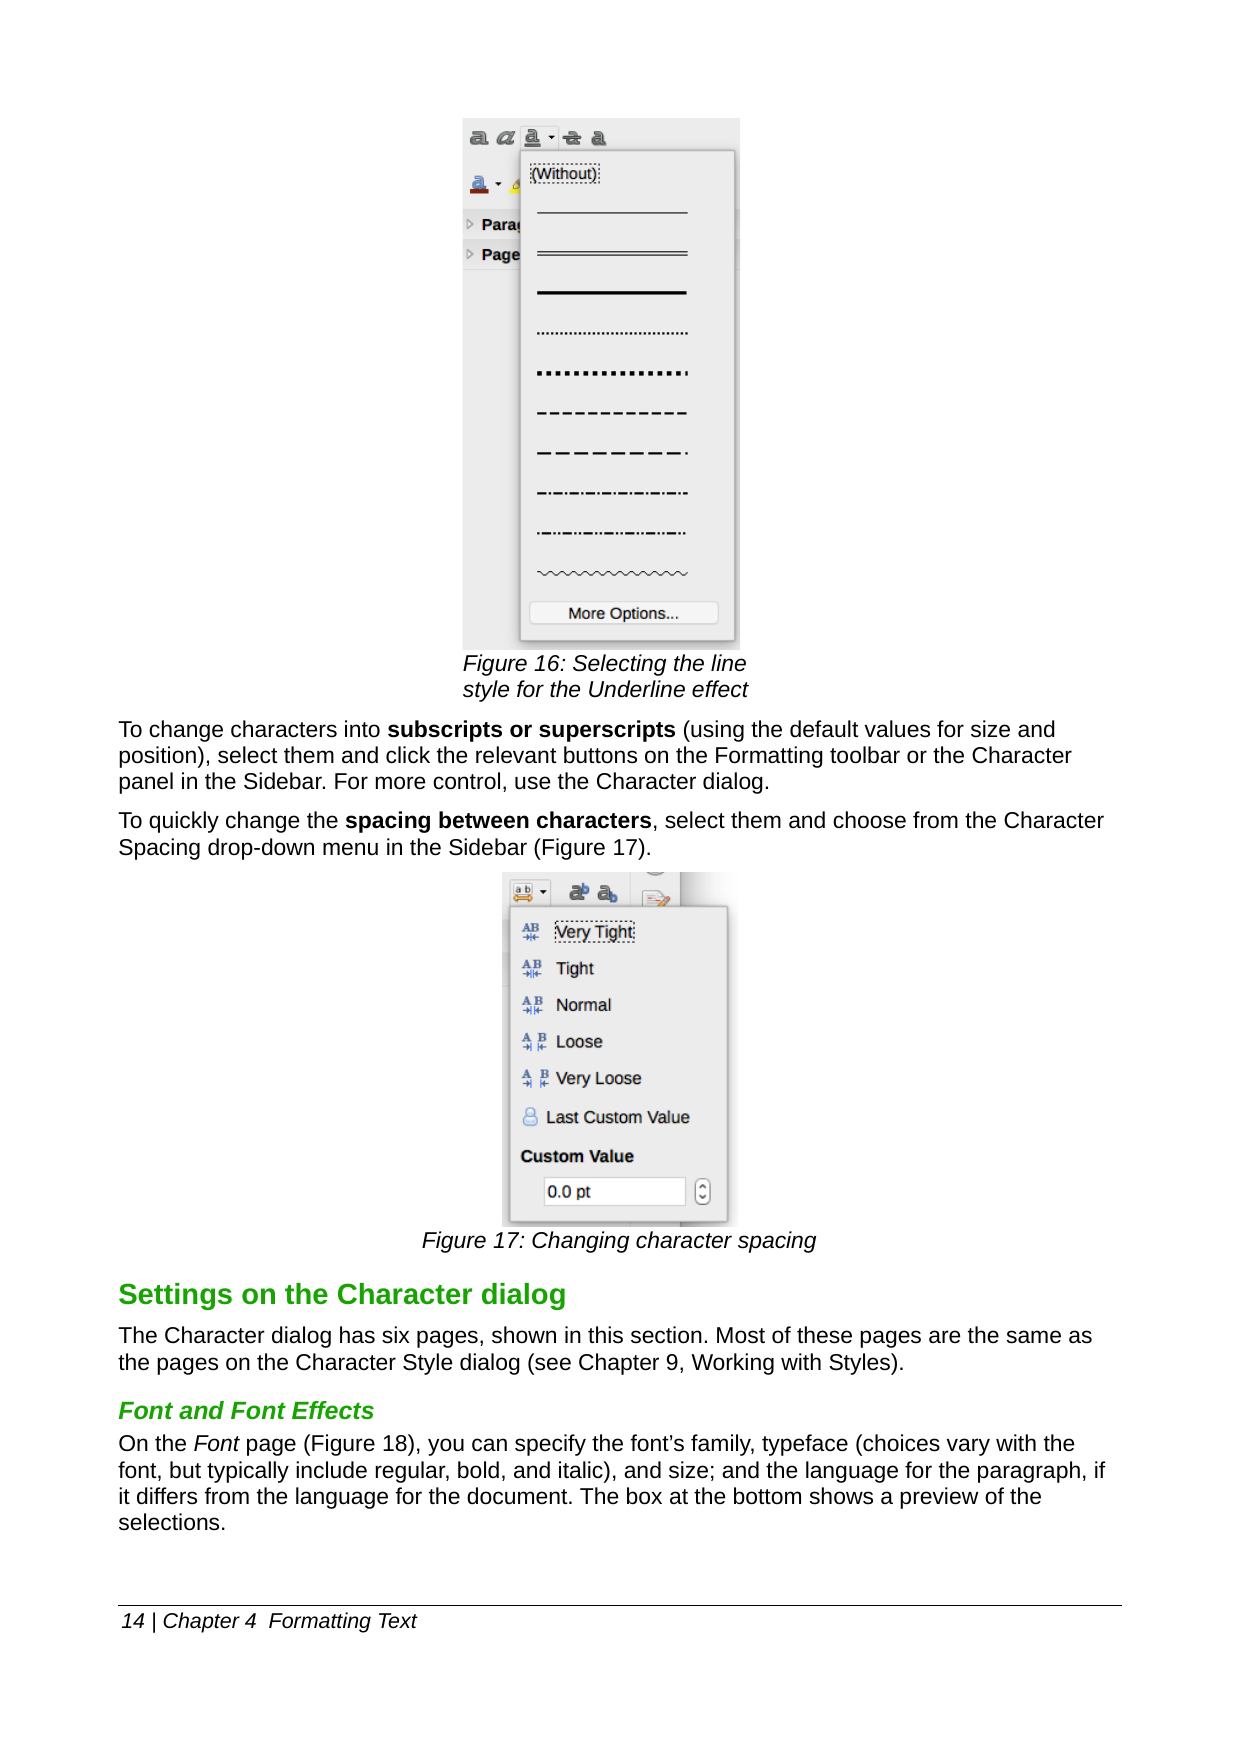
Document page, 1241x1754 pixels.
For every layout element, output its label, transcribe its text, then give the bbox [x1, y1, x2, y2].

text On the Font page (Figure 18), you can specify the font’s family, typeface (choices vary with the font, but typically include regular, bold, and italic), and size; and the language for the paragraph, if it differs from the language for the document. The box at the bottom shows a preview of the selections. [118, 1430, 1122, 1536]
picture [462, 118, 741, 650]
text To change characters into subscripts or superscripts (using the default values for size and position), select them and click the relevant buttons on the Formatting toolbar or the Character panel in the Sidebar. For more control, use the Character dialog. [118, 716, 1122, 794]
text To quickly change the spacing between characters, select them and choose from the Character Spacing drop-down menu in the Sidebar (Figure 17). [118, 807, 1122, 860]
text The Character dialog has six pages, shown in this section. Most of these pages are the same as the pages on the Character Style dialog (see Chapter 9, Working with Styles). [118, 1322, 1122, 1375]
text Figure 16: Selecting the line style for the Underline effect [463, 649, 778, 702]
subtitle Font and Font Effects [118, 1396, 1122, 1424]
picture [502, 872, 739, 1227]
text Figure 17: Changing character spacing [411, 1227, 829, 1253]
subtitle Settings on the Character dialog [118, 1277, 1122, 1311]
